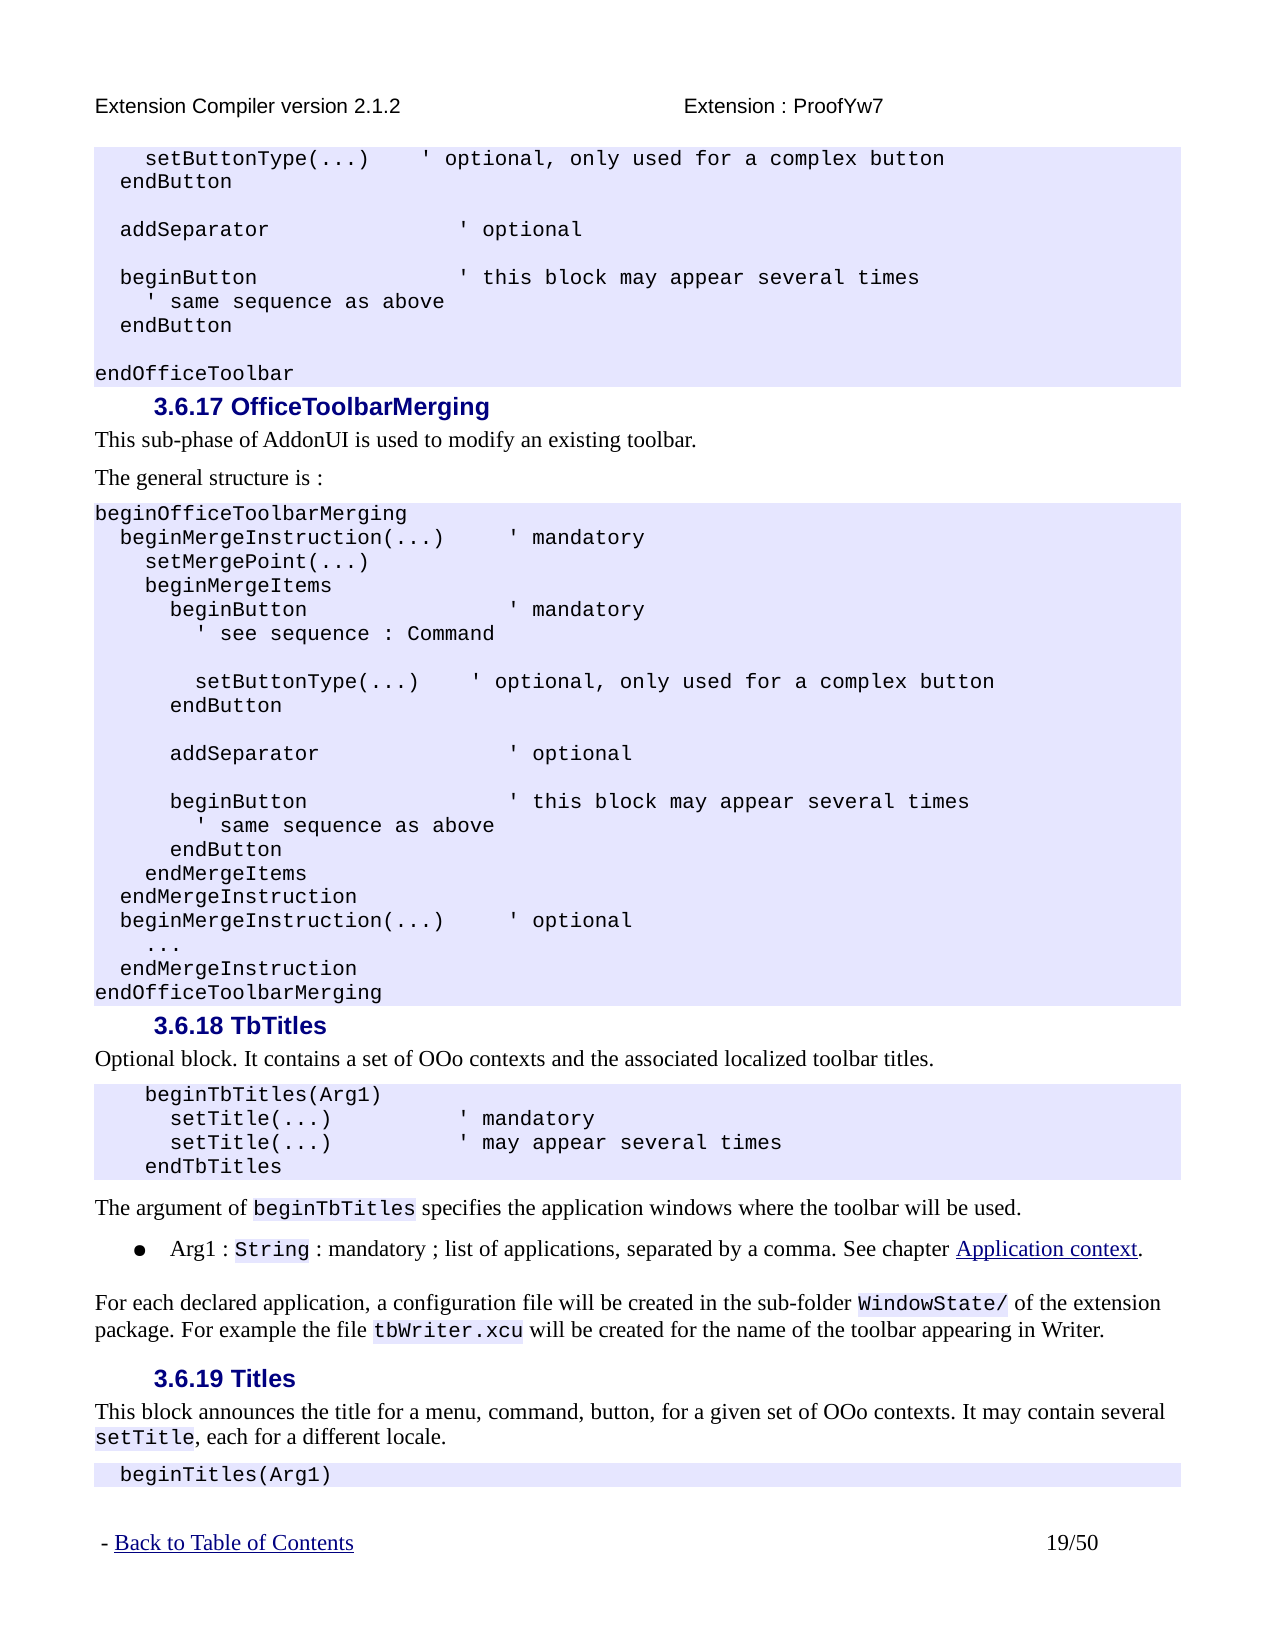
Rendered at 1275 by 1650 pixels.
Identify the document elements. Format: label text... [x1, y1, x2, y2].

text This sub-phase of AddonUI is used to modify an existing toolbar. [94, 427, 1181, 452]
subtitle Titles [153, 1364, 1181, 1393]
text ' same sequence as above [94, 291, 1181, 315]
text For each declared application, a configuration file will be created in the sub-folder WindowState/ of the extension package. For example the file tbWriter.xcu will be created for the name of the toolbar appearing in Writer. [94, 1290, 1181, 1344]
subtitle OfficeToolbarMerging [153, 393, 1181, 421]
text ' see sequence : Command [94, 623, 1181, 647]
text beginButton ' this block may appear several times [94, 267, 1181, 291]
text beginButton ' this block may appear several times [94, 791, 1181, 814]
text beginTbTitles(Arg1) [94, 1084, 1181, 1108]
text beginMergeItems [94, 575, 1181, 599]
text setTitle(...) ' may appear several times [94, 1132, 1181, 1156]
text beginMergeInstruction(...) ' mandatory [94, 527, 1181, 551]
text endOfficeToolbar [94, 363, 1181, 387]
text endTbTitles [94, 1156, 1181, 1180]
text endMergeInstruction [94, 886, 1181, 910]
text ' same sequence as above [94, 814, 1181, 838]
text addSeparator ' optional [94, 219, 1181, 243]
text Optional block. It contains a set of OOo contexts and the associated localized toolbar titles. [94, 1046, 1181, 1072]
text endMergeItems [94, 862, 1181, 886]
text endButton [94, 315, 1181, 339]
list Arg1 : String : mandatory ; list of applications, separated by a comma. See chapter Application context. [132, 1236, 1181, 1263]
text endOfficeToolbarMerging [94, 982, 1181, 1006]
text setButtonType(...) ' optional, only used for a complex button [94, 671, 1181, 695]
text setTitle(...) ' mandatory [94, 1108, 1181, 1132]
text The argument of beginTbTitles specifies the application windows where the toolbar will be used. [94, 1194, 1181, 1221]
text beginTitles(Arg1) [94, 1463, 1181, 1487]
text The general structure is : [94, 465, 1181, 491]
text beginOfficeToolbarMerging [94, 503, 1181, 527]
text beginButton ' mandatory [94, 599, 1181, 623]
text beginMergeInstruction(...) ' optional [94, 910, 1181, 934]
text This block announces the title for a menu, command, button, for a given set of OOo contexts. It may contain several setTitle, each for a different locale. [94, 1398, 1181, 1451]
text endButton [94, 171, 1181, 195]
text setButtonType(...) ' optional, only used for a complex button [94, 147, 1181, 171]
text endButton [94, 838, 1181, 862]
text ... [94, 934, 1181, 958]
text endButton [94, 695, 1181, 719]
subtitle TbTitles [153, 1012, 1181, 1040]
text addSeparator ' optional [94, 743, 1181, 767]
text setMergePoint(...) [94, 551, 1181, 575]
text endMergeInstruction [94, 958, 1181, 982]
